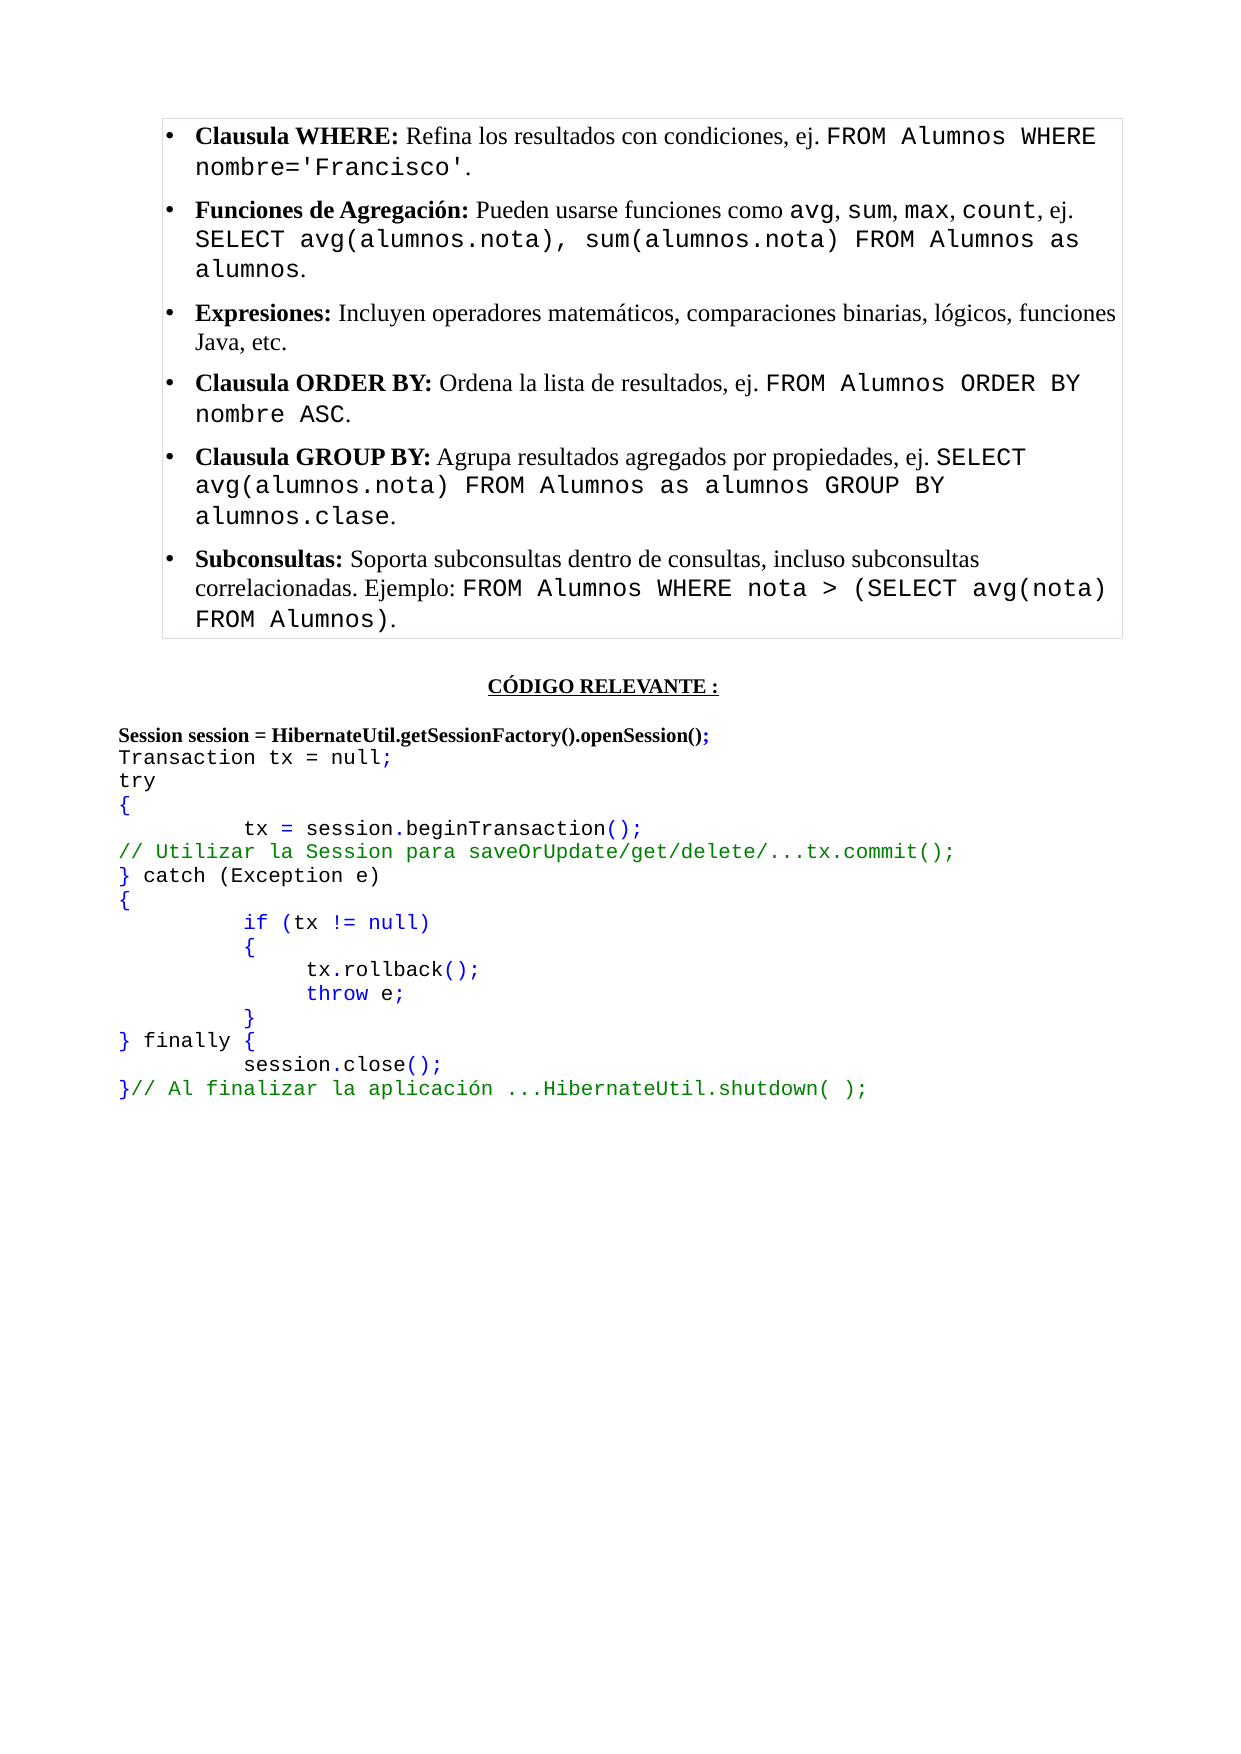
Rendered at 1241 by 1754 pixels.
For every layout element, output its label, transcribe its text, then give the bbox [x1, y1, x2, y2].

list Subconsultas: Soporta subconsultas dentro de consultas, incluso subconsultas correlacionadas. Ejemplo: FROM Alumnos WHERE nota > (SELECT avg(nota) FROM Alumnos). [163, 541, 1122, 638]
text } [118, 1007, 1122, 1030]
text }// Al finalizar la aplicación ...HibernateUtil.shutdown( ); [118, 1078, 1122, 1101]
text { [118, 794, 1122, 818]
text tx = session.beginTransaction(); [118, 818, 1122, 841]
text { [118, 936, 1122, 959]
text tx.rollback(); [118, 959, 1122, 983]
text } catch (Exception e) [118, 865, 1122, 888]
text } finally { [118, 1030, 1122, 1054]
list Funciones de Agregación: Pueden usarse funciones como avg, sum, max, count, ej. SELECT avg(alumnos.nota), sum(alumnos.nota) FROM Alumnos as alumnos. [163, 192, 1122, 285]
list Clausula WHERE: Refina los resultados con condiciones, ej. FROM Alumnos WHERE nombre='Francisco'. [163, 119, 1122, 183]
text Transaction tx = null; [118, 747, 1122, 770]
text // Utilizar la Session para saveOrUpdate/get/delete/...tx.commit(); [118, 841, 1122, 865]
text throw e; [118, 983, 1122, 1007]
text try [118, 770, 1122, 794]
text session.close(); [118, 1054, 1122, 1078]
text if (tx != null) [118, 912, 1122, 936]
text Session session = HibernateUtil.getSessionFactory().openSession(); [118, 723, 1122, 747]
list Expresiones: Incluyen operadores matemáticos, comparaciones binarias, lógicos, funciones Java, etc. [163, 295, 1122, 355]
list Clausula ORDER BY: Ordena la lista de resultados, ej. FROM Alumnos ORDER BY nombre ASC. [163, 365, 1122, 429]
list Clausula GROUP BY: Agrupa resultados agregados por propiedades, ej. SELECT avg(alumnos.nota) FROM Alumnos as alumnos GROUP BY alumnos.clase. [163, 439, 1122, 532]
text CÓDIGO RELEVANTE : [118, 674, 1122, 698]
text { [118, 888, 1122, 912]
